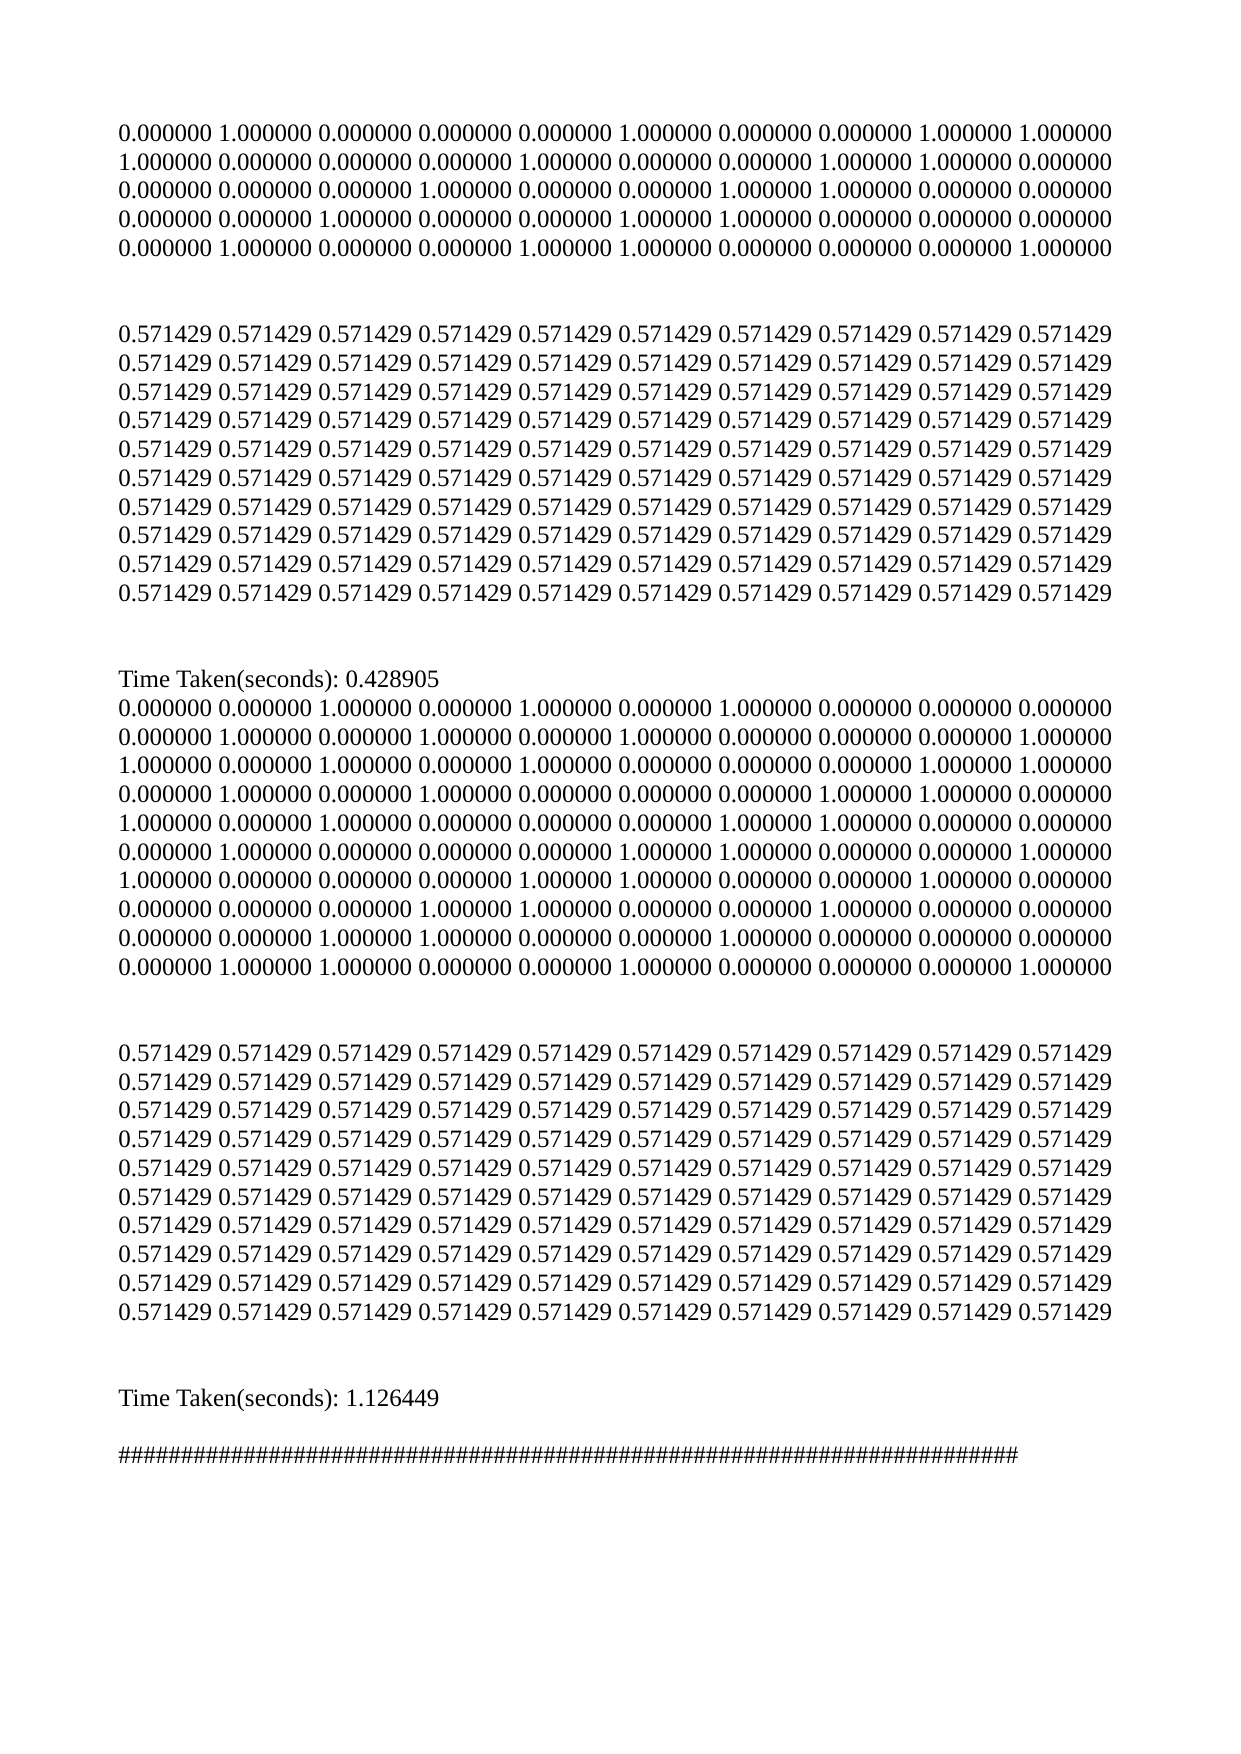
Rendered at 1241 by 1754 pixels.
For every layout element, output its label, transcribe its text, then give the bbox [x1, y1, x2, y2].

text 1.000000 0.000000 0.000000 0.000000 1.000000 0.000000 0.000000 1.000000 1.000000 0.000000 [118, 147, 1122, 176]
text 0.571429 0.571429 0.571429 0.571429 0.571429 0.571429 0.571429 0.571429 0.571429 0.571429 [118, 1211, 1122, 1239]
text 0.000000 0.000000 1.000000 0.000000 0.000000 1.000000 1.000000 0.000000 0.000000 0.000000 [118, 204, 1122, 233]
text 1.000000 0.000000 1.000000 0.000000 1.000000 0.000000 0.000000 0.000000 1.000000 1.000000 [118, 751, 1122, 779]
text 0.571429 0.571429 0.571429 0.571429 0.571429 0.571429 0.571429 0.571429 0.571429 0.571429 [118, 1153, 1122, 1182]
text Time Taken(seconds): 1.126449 [118, 1383, 1122, 1412]
text ######################################################################## [118, 1441, 1122, 1469]
text 0.000000 1.000000 0.000000 1.000000 0.000000 1.000000 0.000000 0.000000 0.000000 1.000000 [118, 722, 1122, 751]
text 0.571429 0.571429 0.571429 0.571429 0.571429 0.571429 0.571429 0.571429 0.571429 0.571429 [118, 434, 1122, 463]
text 0.571429 0.571429 0.571429 0.571429 0.571429 0.571429 0.571429 0.571429 0.571429 0.571429 [118, 578, 1122, 607]
text 0.571429 0.571429 0.571429 0.571429 0.571429 0.571429 0.571429 0.571429 0.571429 0.571429 [118, 377, 1122, 406]
text 0.571429 0.571429 0.571429 0.571429 0.571429 0.571429 0.571429 0.571429 0.571429 0.571429 [118, 348, 1122, 377]
text 0.000000 0.000000 1.000000 1.000000 0.000000 0.000000 1.000000 0.000000 0.000000 0.000000 [118, 923, 1122, 952]
text 0.571429 0.571429 0.571429 0.571429 0.571429 0.571429 0.571429 0.571429 0.571429 0.571429 [118, 1038, 1122, 1067]
text 0.000000 1.000000 0.000000 0.000000 0.000000 1.000000 1.000000 0.000000 0.000000 1.000000 [118, 837, 1122, 866]
text 0.000000 1.000000 1.000000 0.000000 0.000000 1.000000 0.000000 0.000000 0.000000 1.000000 [118, 952, 1122, 981]
text 0.571429 0.571429 0.571429 0.571429 0.571429 0.571429 0.571429 0.571429 0.571429 0.571429 [118, 463, 1122, 492]
text 1.000000 0.000000 0.000000 0.000000 1.000000 1.000000 0.000000 0.000000 1.000000 0.000000 [118, 866, 1122, 894]
text 0.000000 1.000000 0.000000 0.000000 1.000000 1.000000 0.000000 0.000000 0.000000 1.000000 [118, 233, 1122, 262]
text 0.571429 0.571429 0.571429 0.571429 0.571429 0.571429 0.571429 0.571429 0.571429 0.571429 [118, 1124, 1122, 1153]
text 0.571429 0.571429 0.571429 0.571429 0.571429 0.571429 0.571429 0.571429 0.571429 0.571429 [118, 492, 1122, 521]
text 0.000000 1.000000 0.000000 0.000000 0.000000 1.000000 0.000000 0.000000 1.000000 1.000000 [118, 118, 1122, 147]
text 0.000000 1.000000 0.000000 1.000000 0.000000 0.000000 0.000000 1.000000 1.000000 0.000000 [118, 779, 1122, 808]
text 0.571429 0.571429 0.571429 0.571429 0.571429 0.571429 0.571429 0.571429 0.571429 0.571429 [118, 521, 1122, 549]
text 0.571429 0.571429 0.571429 0.571429 0.571429 0.571429 0.571429 0.571429 0.571429 0.571429 [118, 1268, 1122, 1297]
text 0.571429 0.571429 0.571429 0.571429 0.571429 0.571429 0.571429 0.571429 0.571429 0.571429 [118, 1182, 1122, 1211]
text 0.571429 0.571429 0.571429 0.571429 0.571429 0.571429 0.571429 0.571429 0.571429 0.571429 [118, 549, 1122, 578]
text 0.571429 0.571429 0.571429 0.571429 0.571429 0.571429 0.571429 0.571429 0.571429 0.571429 [118, 1239, 1122, 1268]
text 0.571429 0.571429 0.571429 0.571429 0.571429 0.571429 0.571429 0.571429 0.571429 0.571429 [118, 1067, 1122, 1096]
text 0.571429 0.571429 0.571429 0.571429 0.571429 0.571429 0.571429 0.571429 0.571429 0.571429 [118, 1096, 1122, 1124]
text 1.000000 0.000000 1.000000 0.000000 0.000000 0.000000 1.000000 1.000000 0.000000 0.000000 [118, 808, 1122, 837]
text 0.571429 0.571429 0.571429 0.571429 0.571429 0.571429 0.571429 0.571429 0.571429 0.571429 [118, 406, 1122, 434]
text 0.000000 0.000000 0.000000 1.000000 1.000000 0.000000 0.000000 1.000000 0.000000 0.000000 [118, 894, 1122, 923]
text 0.571429 0.571429 0.571429 0.571429 0.571429 0.571429 0.571429 0.571429 0.571429 0.571429 [118, 319, 1122, 348]
text 0.000000 0.000000 1.000000 0.000000 1.000000 0.000000 1.000000 0.000000 0.000000 0.000000 [118, 693, 1122, 722]
text 0.571429 0.571429 0.571429 0.571429 0.571429 0.571429 0.571429 0.571429 0.571429 0.571429 [118, 1297, 1122, 1326]
text Time Taken(seconds): 0.428905 [118, 664, 1122, 693]
text 0.000000 0.000000 0.000000 1.000000 0.000000 0.000000 1.000000 1.000000 0.000000 0.000000 [118, 176, 1122, 204]
